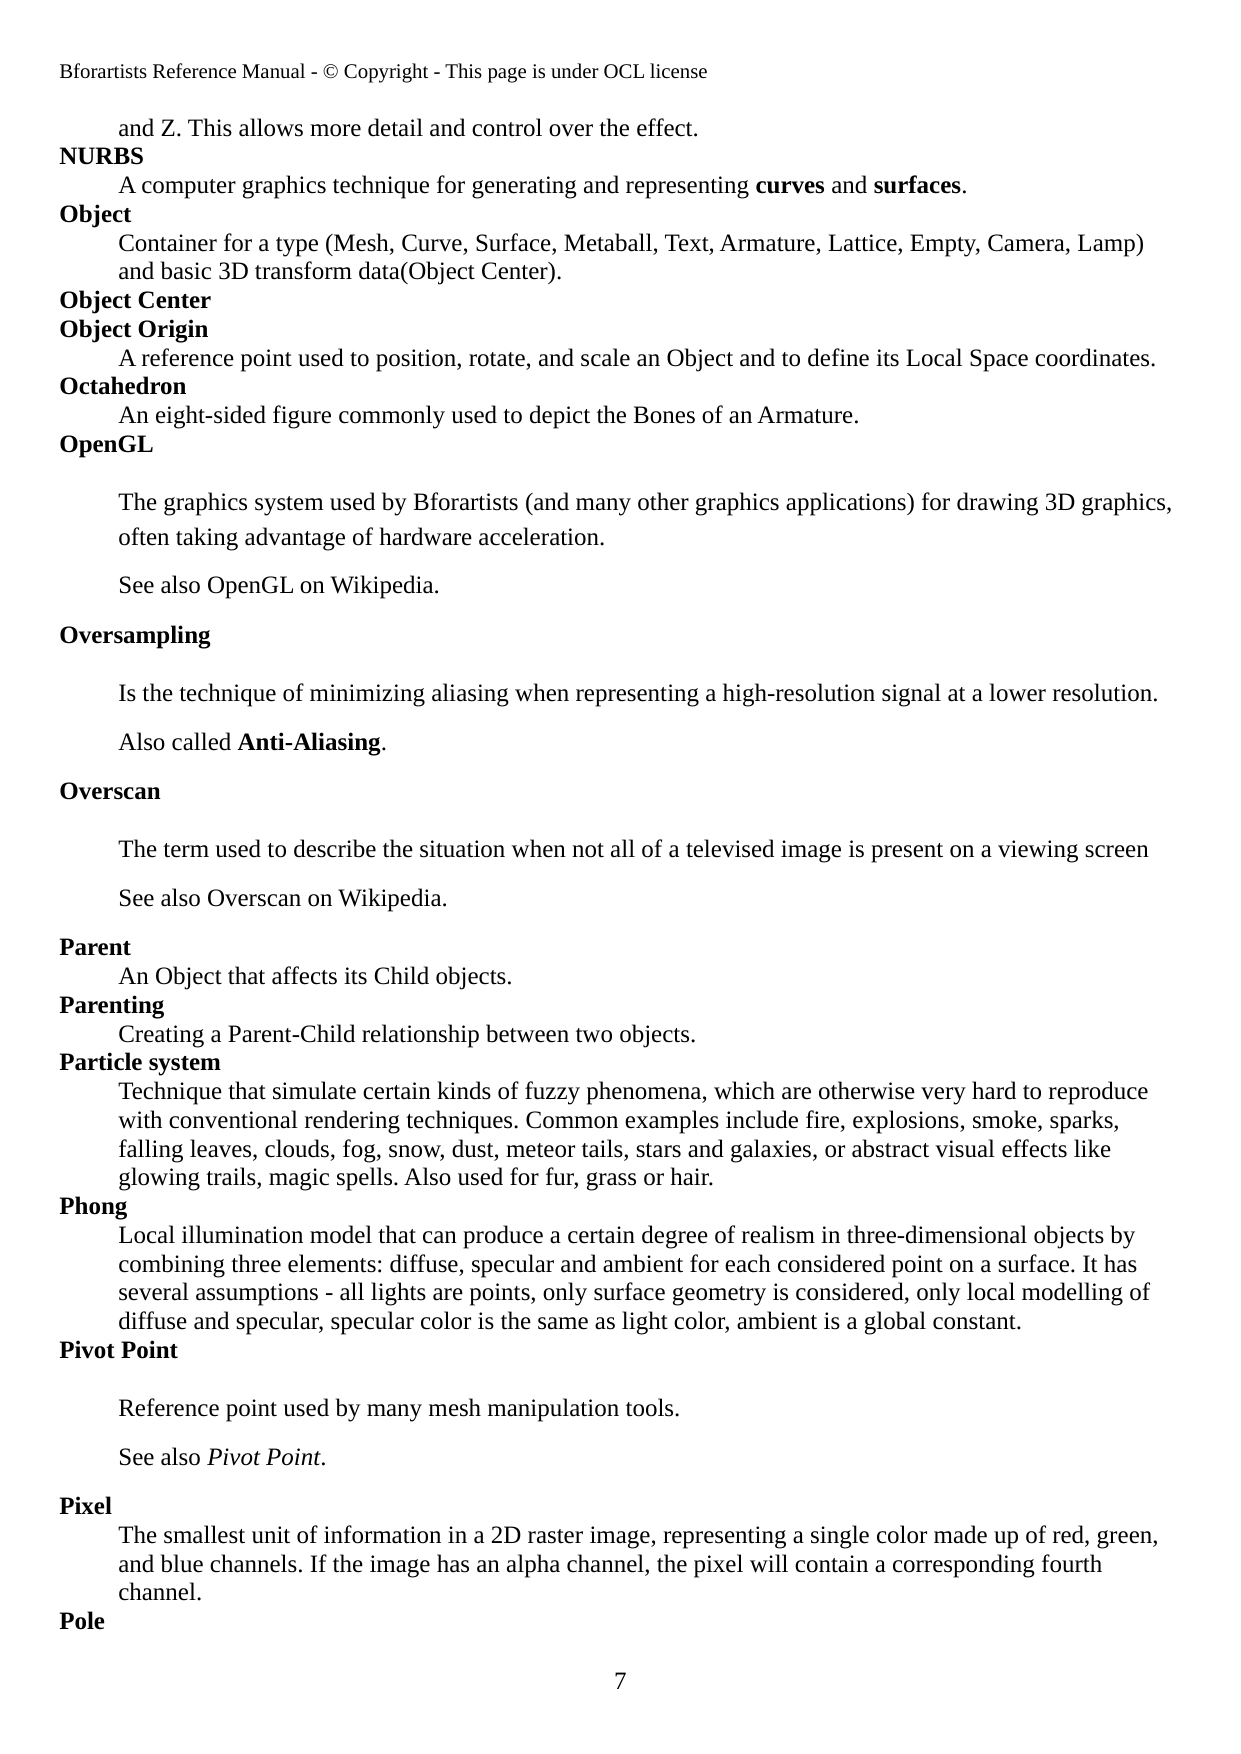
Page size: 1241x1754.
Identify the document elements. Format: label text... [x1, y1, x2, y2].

subtitle Particle system [59, 1047, 1181, 1076]
subtitle NURBS [59, 141, 1181, 170]
list Local illumination model that can produce a certain degree of realism in three-dimensional objects by combining three elements: diffuse, specular and ambient for each considered point on a surface. It has several assumptions - all lights are points, only surface geometry is considered, only local modelling of diffuse and specular, specular color is the same as light color, ambient is a global constant. [118, 1220, 1181, 1335]
subtitle Parent [59, 932, 1181, 961]
subtitle Pole [59, 1606, 1181, 1635]
list An eight-sided figure commonly used to depict the Bones of an Armature. [118, 400, 1181, 429]
subtitle Parenting [59, 990, 1181, 1019]
subtitle Object [59, 199, 1181, 228]
subtitle Oversampling [59, 620, 1181, 648]
list The smallest unit of information in a 2D raster image, representing a single color made up of red, green, and blue channels. If the image has an alpha channel, the pixel will contain a corresponding fourth channel. [118, 1520, 1181, 1606]
list An Object that affects its Child objects. [118, 961, 1181, 990]
text Reference point used by many mesh manipulation tools. [118, 1393, 1181, 1422]
text The graphics system used by Bforartists (and many other graphics applications) for drawing 3D graphics, often taking advantage of hardware acceleration. [118, 487, 1181, 550]
text Is the technique of minimizing aliasing when representing a high-resolution signal at a lower resolution. [118, 678, 1181, 707]
text See also Overscan on Wikipedia. [118, 883, 1181, 912]
subtitle Phong [59, 1191, 1181, 1220]
subtitle Object Center Object Origin [59, 285, 1181, 343]
text See also OpenGL on Wikipedia. [118, 571, 1181, 599]
subtitle Overscan [59, 776, 1181, 805]
text See also Pivot Point. [118, 1442, 1181, 1471]
text The term used to describe the situation when not all of a televised image is present on a viewing screen [118, 834, 1181, 863]
list A reference point used to position, rotate, and scale an Object and to define its Local Space coordinates. [118, 343, 1181, 371]
subtitle Octahedron [59, 371, 1181, 400]
list A computer graphics technique for generating and representing curves and surfaces. [118, 170, 1181, 199]
subtitle OpenGL [59, 429, 1181, 458]
list Creating a Parent-Child relationship between two objects. [118, 1019, 1181, 1047]
list Technique that simulate certain kinds of fuzzy phenomena, which are otherwise very hard to reproduce with conventional rendering techniques. Common examples include fire, explosions, smoke, sparks, falling leaves, clouds, fog, snow, dust, meteor tails, stars and galaxies, or abstract visual effects like glowing trails, magic spells. Also used for fur, grass or hair. [118, 1076, 1181, 1191]
list and Z. This allows more detail and control over the effect. [118, 113, 1181, 141]
subtitle Pixel [59, 1491, 1181, 1520]
subtitle Pivot Point [59, 1335, 1181, 1364]
list Container for a type (Mesh, Curve, Surface, Metaball, Text, Armature, Lattice, Empty, Camera, Lamp) and basic 3D transform data(Object Center). [118, 228, 1181, 285]
text Also called Anti-Aliasing. [118, 727, 1181, 756]
